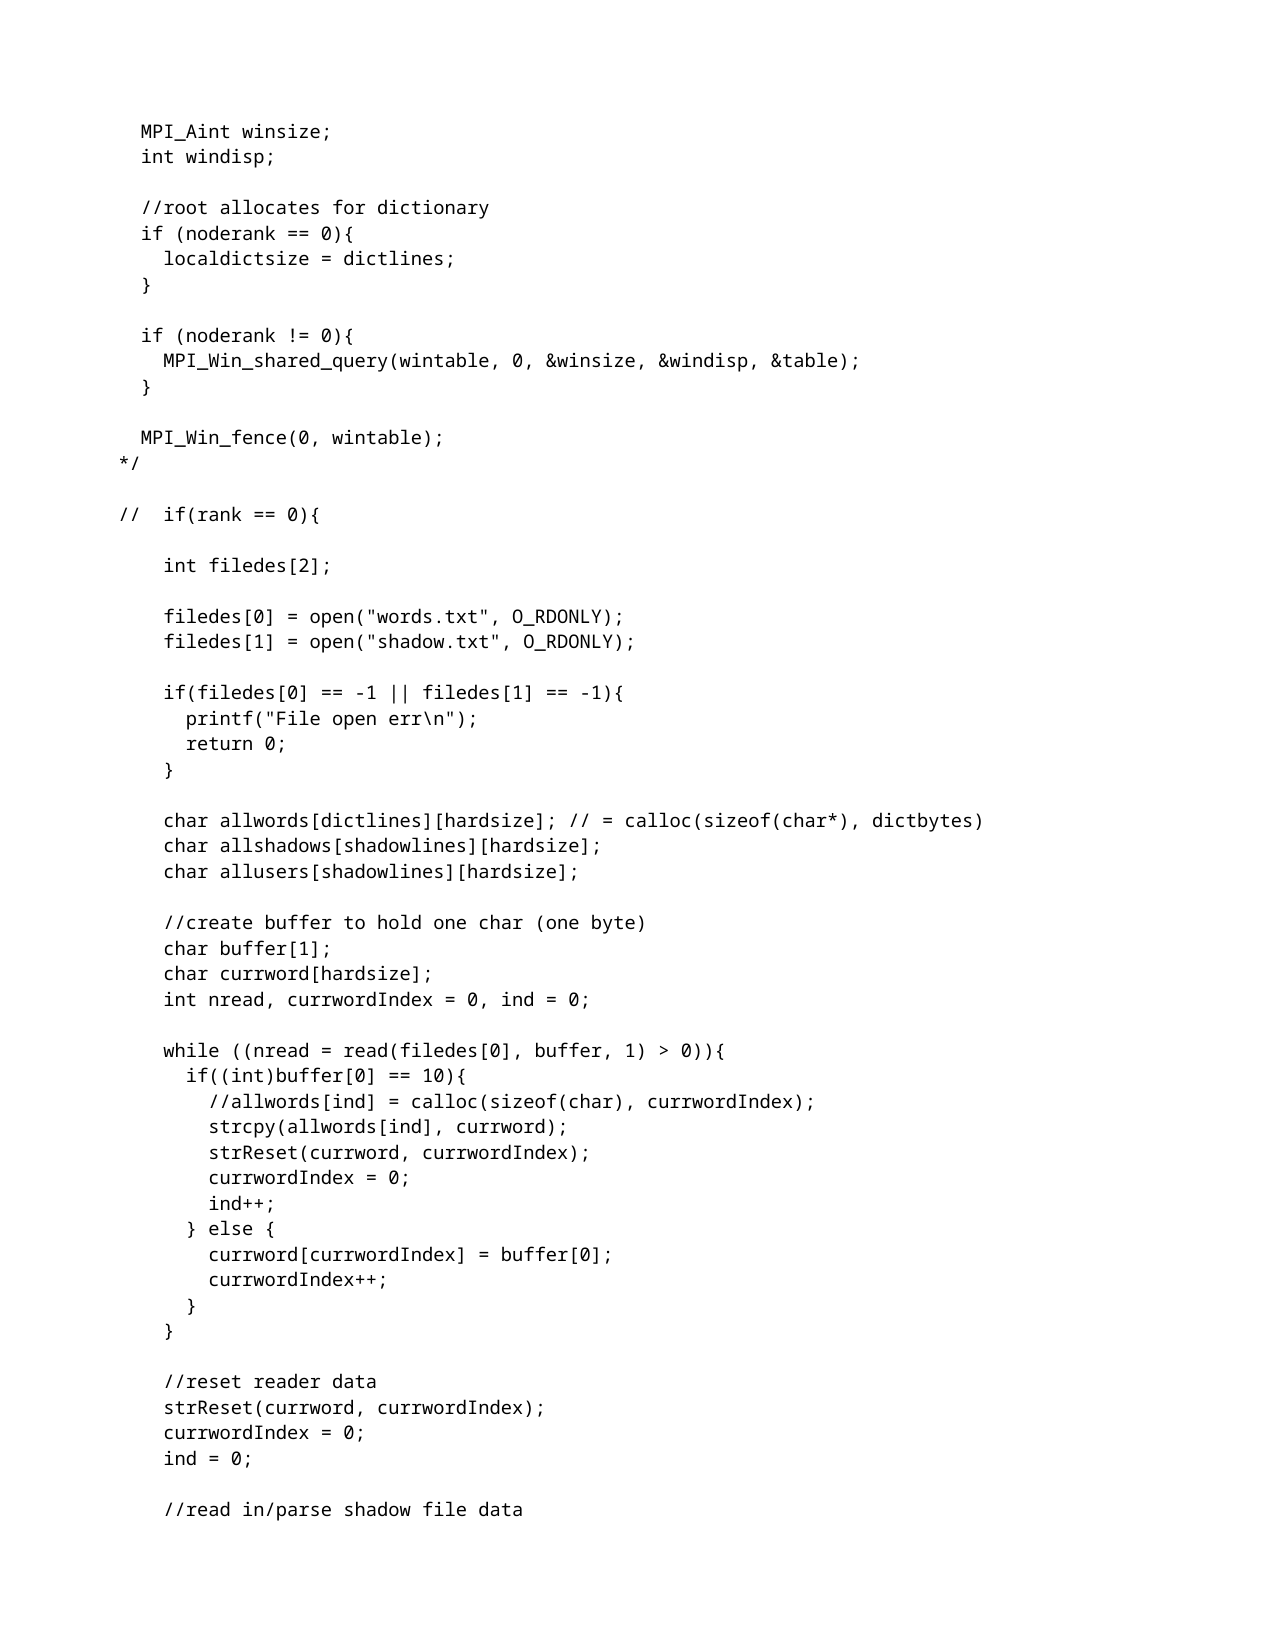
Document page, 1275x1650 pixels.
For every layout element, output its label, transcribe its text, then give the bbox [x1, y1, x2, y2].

text char buffer[1]; [118, 935, 1157, 960]
text return 0; [118, 731, 1157, 756]
text while ((nread = read(filedes[0], buffer, 1) > 0)){ [118, 1037, 1157, 1062]
text } [118, 1292, 1157, 1318]
text strReset(currword, currwordIndex); [118, 1139, 1157, 1164]
text currwordIndex = 0; [118, 1164, 1157, 1190]
text if (noderank != 0){ [118, 322, 1157, 348]
text //allwords[ind] = calloc(sizeof(char), currwordIndex); [118, 1088, 1157, 1113]
text filedes[0] = open("words.txt", O_RDONLY); [118, 603, 1157, 628]
text currword[currwordIndex] = buffer[0]; [118, 1241, 1157, 1267]
text } else { [118, 1216, 1157, 1241]
text currwordIndex = 0; [118, 1420, 1157, 1445]
text int windisp; [118, 144, 1157, 169]
text strcpy(allwords[ind], currword); [118, 1113, 1157, 1139]
text //root allocates for dictionary [118, 195, 1157, 220]
text ind = 0; [118, 1445, 1157, 1471]
text //reset reader data [118, 1369, 1157, 1394]
text } [118, 271, 1157, 297]
text char currword[hardsize]; [118, 960, 1157, 986]
text int filedes[2]; [118, 552, 1157, 577]
text currwordIndex++; [118, 1267, 1157, 1292]
text MPI_Win_fence(0, wintable); [118, 424, 1157, 450]
text if (noderank == 0){ [118, 220, 1157, 246]
text if(filedes[0] == -1 || filedes[1] == -1){ [118, 679, 1157, 705]
text } [118, 756, 1157, 782]
text MPI_Win_shared_query(wintable, 0, &winsize, &windisp, &table); [118, 348, 1157, 373]
text //read in/parse shadow file data [118, 1496, 1157, 1522]
text char allusers[shadowlines][hardsize]; [118, 858, 1157, 884]
text } [118, 373, 1157, 399]
text filedes[1] = open("shadow.txt", O_RDONLY); [118, 628, 1157, 654]
text if((int)buffer[0] == 10){ [118, 1062, 1157, 1088]
text char allshadows[shadowlines][hardsize]; [118, 833, 1157, 858]
text //create buffer to hold one char (one byte) [118, 909, 1157, 935]
text } [118, 1318, 1157, 1343]
text char allwords[dictlines][hardsize]; // = calloc(sizeof(char*), dictbytes) [118, 807, 1157, 833]
text printf("File open err\n"); [118, 705, 1157, 731]
text MPI_Aint winsize; [118, 118, 1157, 144]
text strReset(currword, currwordIndex); [118, 1394, 1157, 1420]
text */ [118, 450, 1157, 475]
text // if(rank == 0){ [118, 501, 1157, 526]
text int nread, currwordIndex = 0, ind = 0; [118, 986, 1157, 1011]
text ind++; [118, 1190, 1157, 1216]
text localdictsize = dictlines; [118, 246, 1157, 271]
